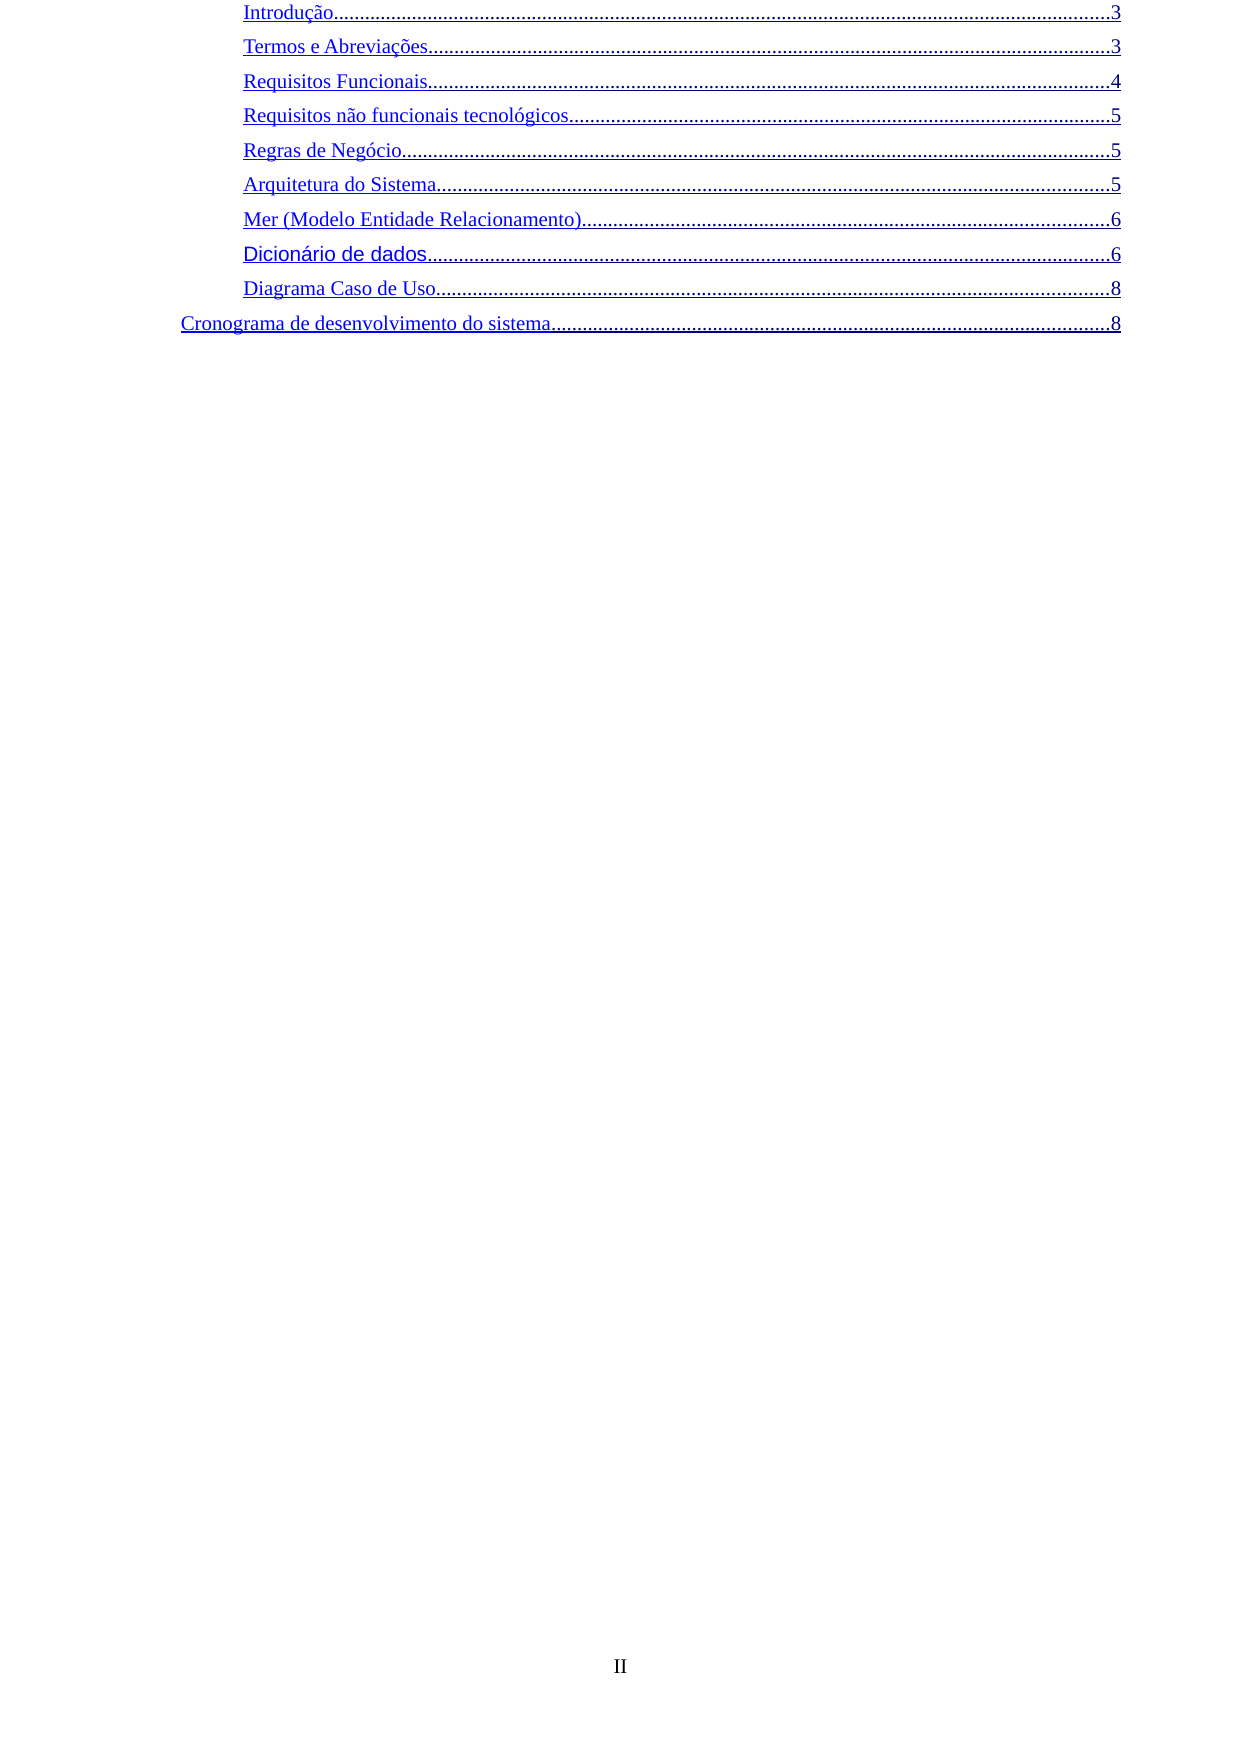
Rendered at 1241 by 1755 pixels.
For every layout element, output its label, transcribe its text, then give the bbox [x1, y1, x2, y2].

text Cronograma de desenvolvimento do sistema 8 [181, 310, 1122, 334]
text Requisitos não funcionais tecnológicos 5 [243, 103, 1122, 127]
text Regras de Negócio 5 [243, 138, 1122, 162]
text Termos e Abreviações 3 [243, 34, 1122, 58]
text Arquitetura do Sistema 5 [243, 172, 1122, 196]
text Mer (Modelo Entidade Relacionamento) 6 [243, 207, 1122, 231]
text Introdução 3 [243, 0, 1122, 24]
text Diagrama Caso de Uso 8 [243, 276, 1122, 300]
text Requisitos Funcionais 4 [243, 69, 1122, 93]
text Dicionário de dados 6 [243, 241, 1122, 266]
